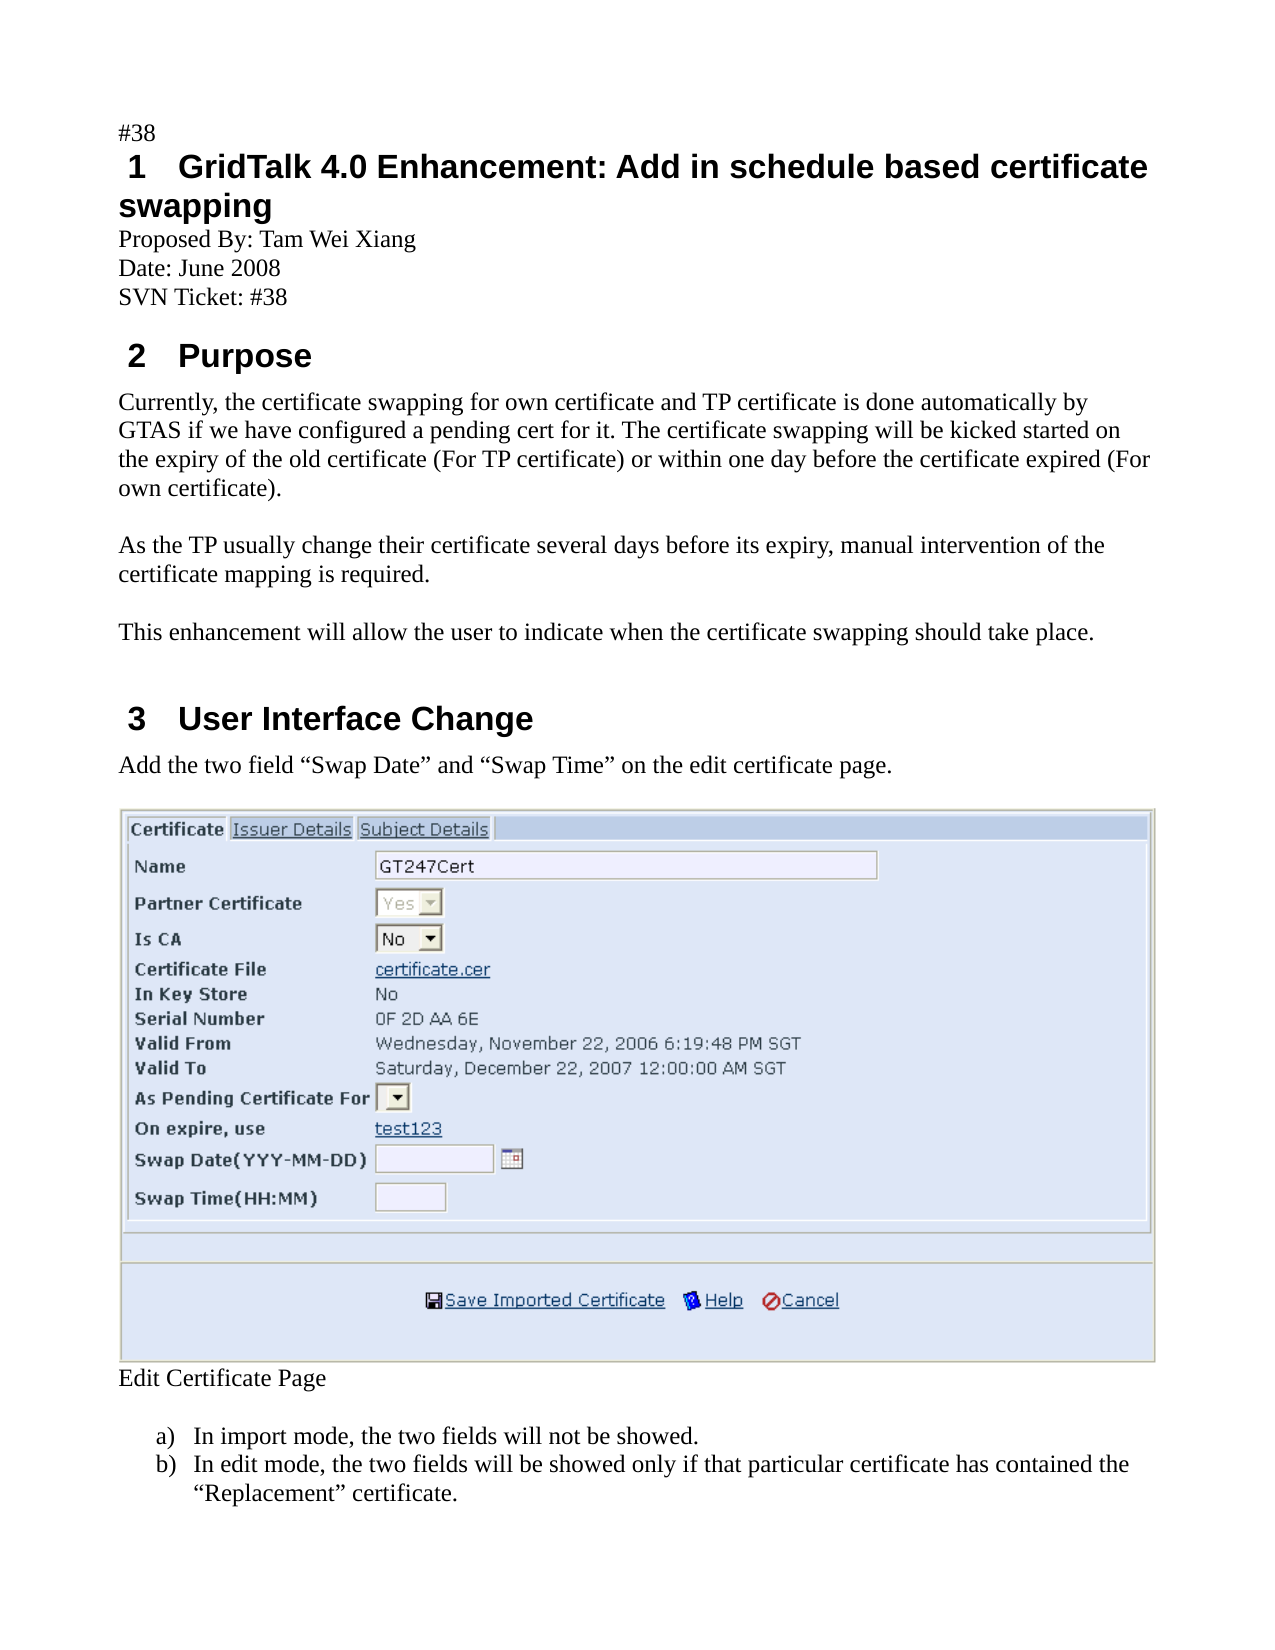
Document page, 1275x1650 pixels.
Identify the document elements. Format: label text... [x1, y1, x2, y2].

subtitle GridTalk 4.0 Enhancement: Add in schedule based certificate swapping [118, 147, 1157, 224]
text Currently, the certificate swapping for own certificate and TP certificate is done automatically by GTAS if we have configured a pending cert for it. The certificate swapping will be kicked started on the expiry of the old certificate (For TP certificate) or within one day before the certificate expired (For own certificate). [118, 387, 1157, 502]
list In edit mode, the two fields will be showed only if that particular certificate has contained the “Replacement” certificate. [156, 1449, 1157, 1507]
text Add the two field “Swap Date” and “Swap Time” on the edit certificate page. [118, 750, 1157, 779]
subtitle Purpose [118, 335, 1157, 374]
subtitle User Interface Change [118, 699, 1157, 738]
text As the TP usually change their certificate several days before its expiry, manual intervention of the certificate mapping is required. [118, 530, 1157, 588]
text #38 [118, 118, 1157, 147]
text Edit Certificate Page [118, 1364, 1157, 1392]
text Date: June 2008 [118, 253, 1157, 282]
text This enhancement will allow the user to indicate when the certificate swapping should take place. [118, 617, 1157, 645]
text Proposed By: Tam Wei Xiang [118, 224, 1157, 253]
picture [118, 807, 1157, 1364]
list In import mode, the two fields will not be showed. [156, 1421, 1157, 1449]
text SVN Ticket: #38 [118, 282, 1157, 310]
